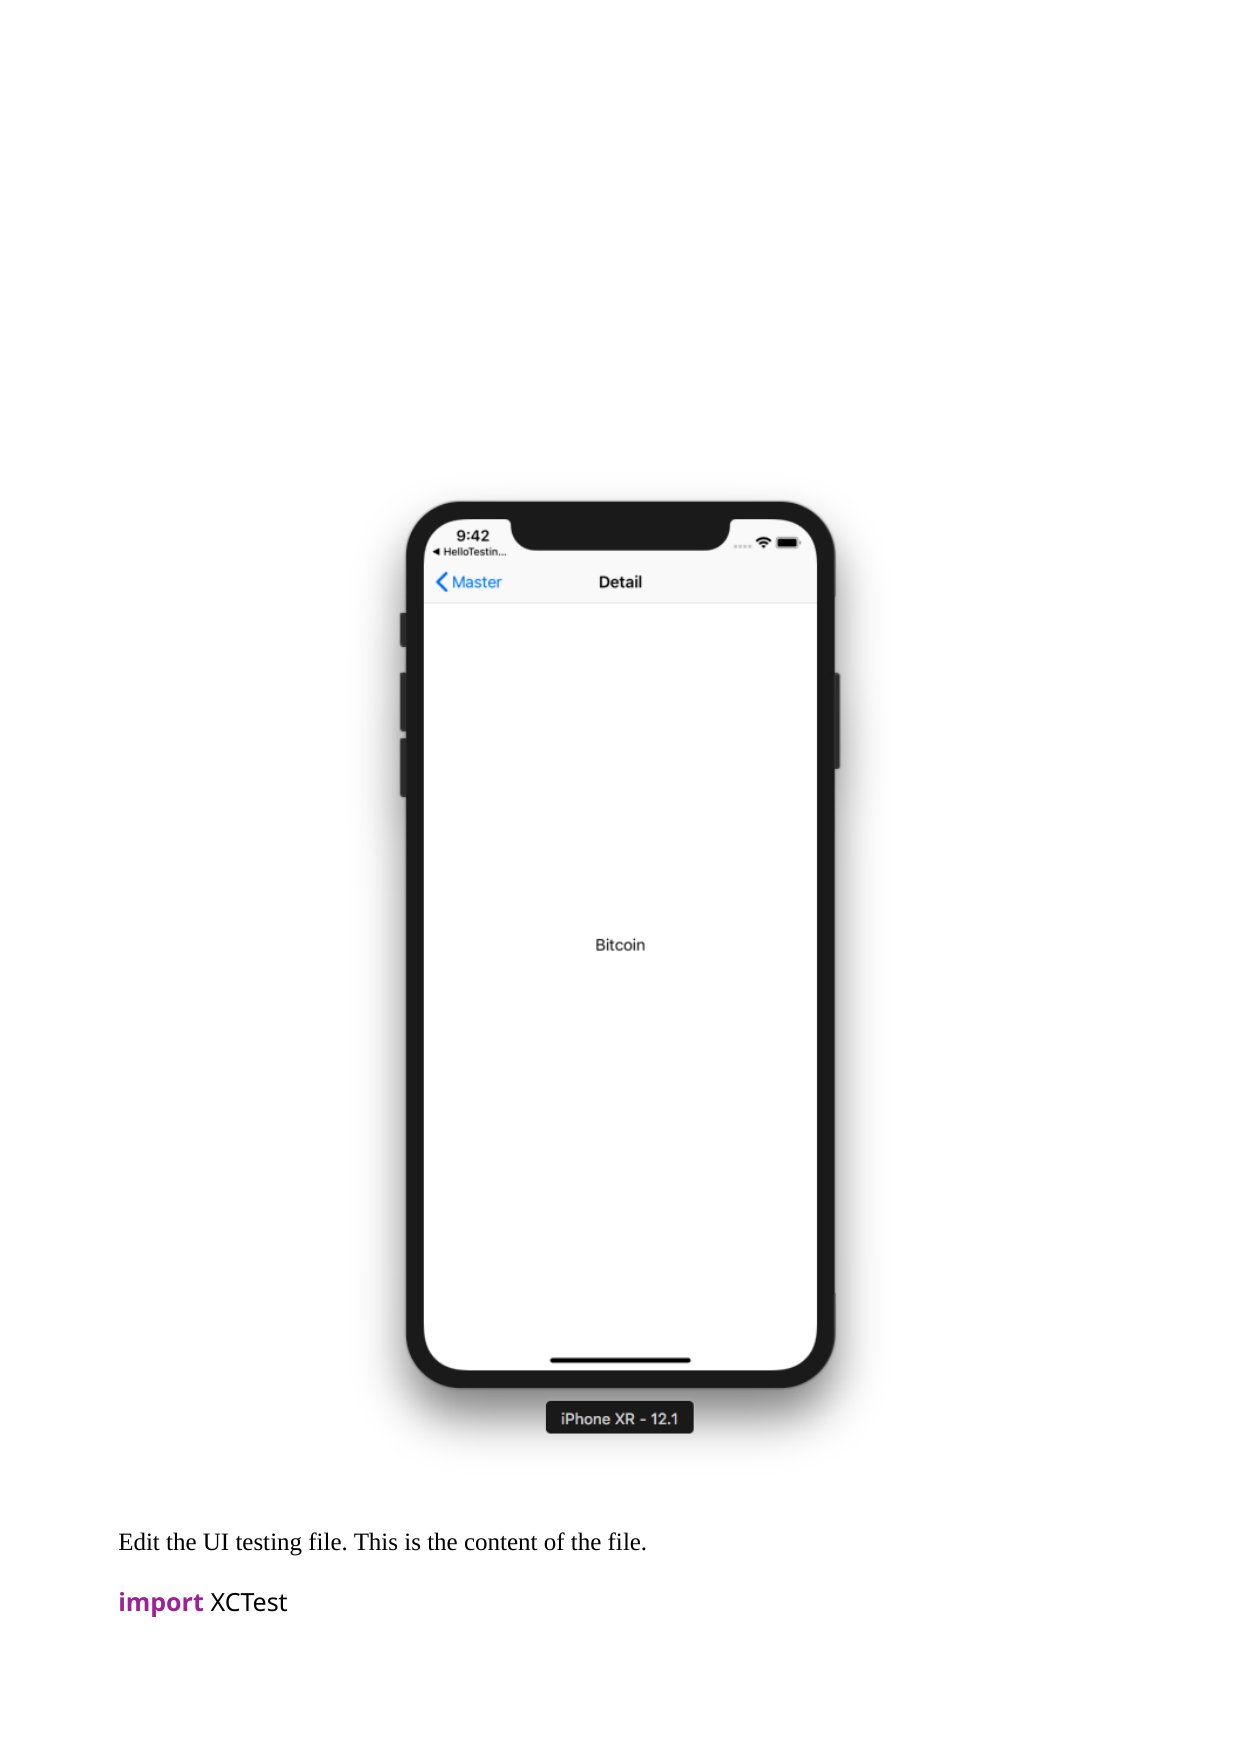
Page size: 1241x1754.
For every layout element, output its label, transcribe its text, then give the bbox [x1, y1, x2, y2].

text import XCTest [118, 1584, 1122, 1618]
picture [330, 463, 911, 1483]
text Edit the UI testing file. This is the content of the file. [118, 1527, 1122, 1556]
